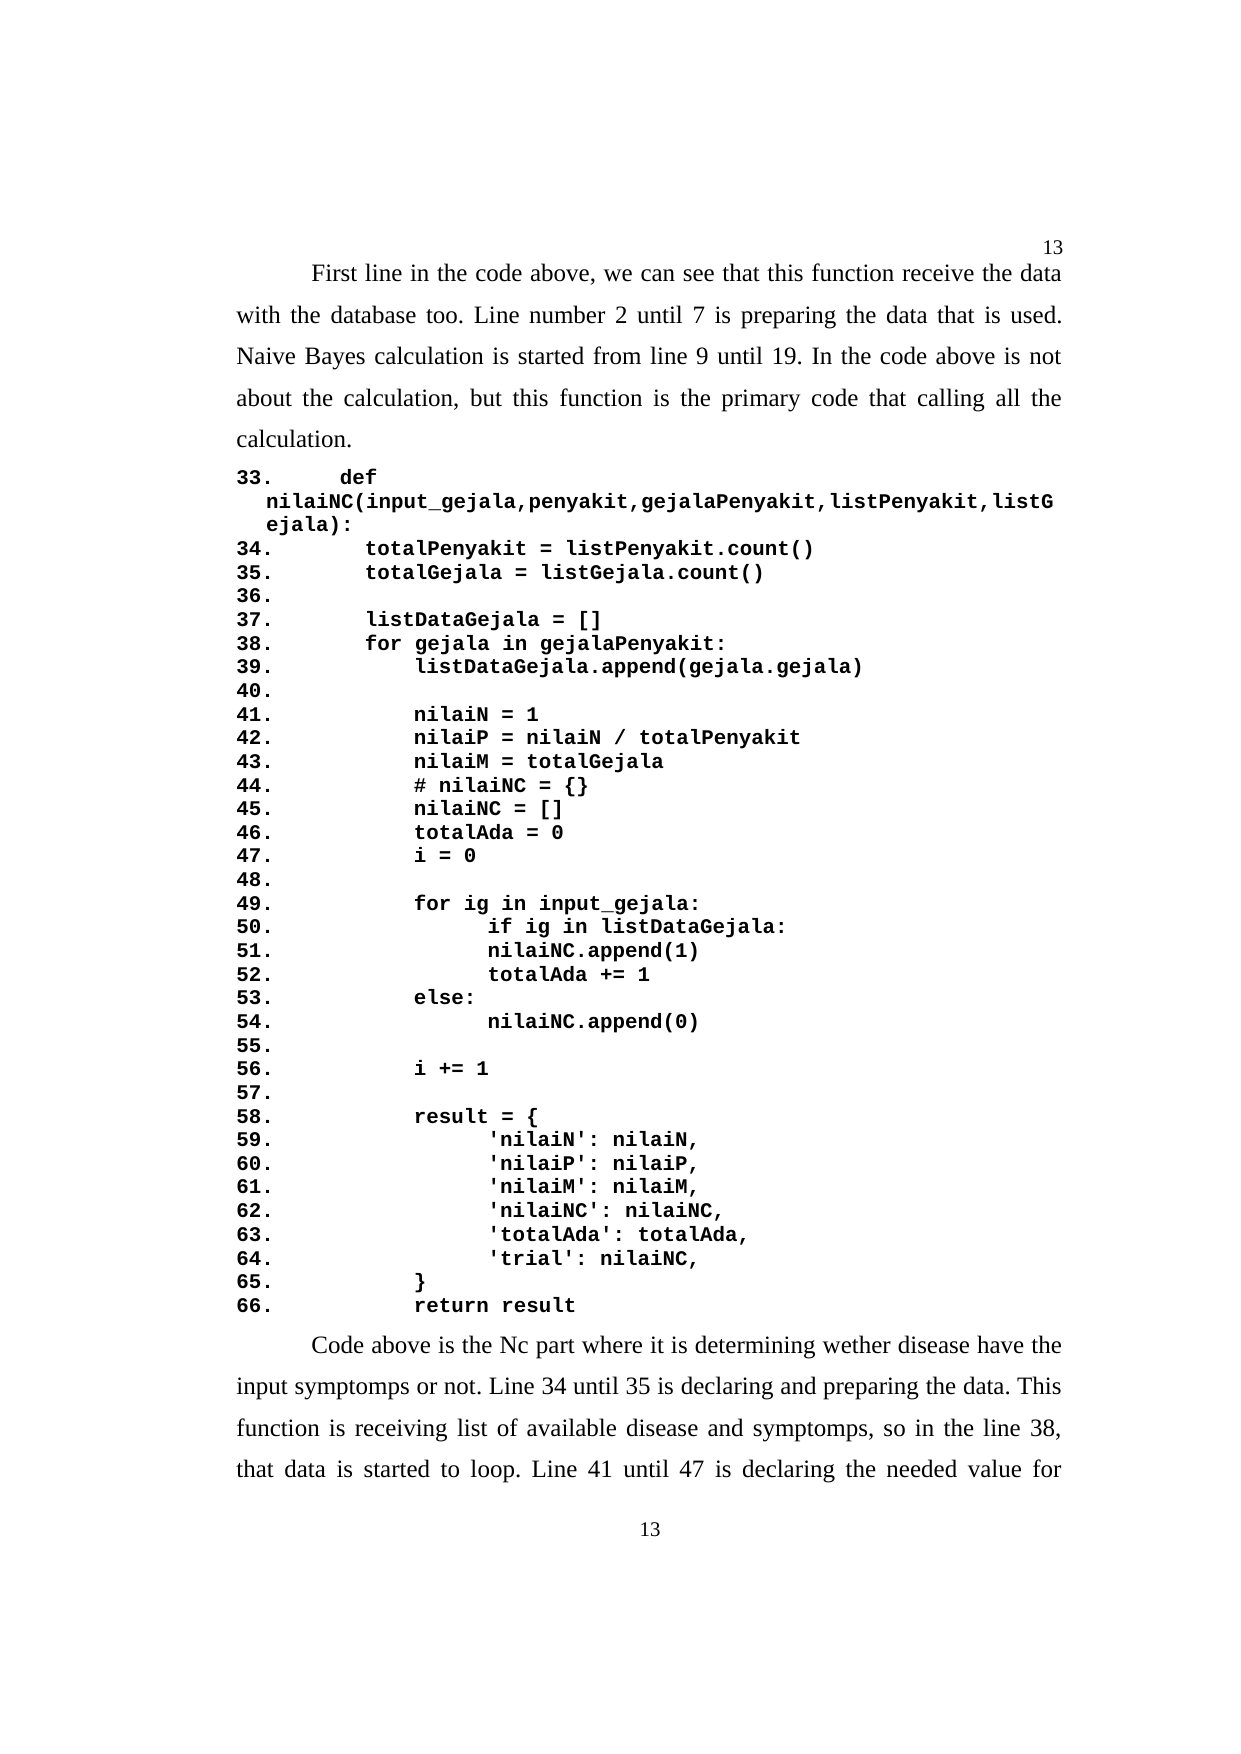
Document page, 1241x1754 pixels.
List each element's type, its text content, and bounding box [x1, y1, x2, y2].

list totalGejala = listGejala.count() [236, 562, 1063, 585]
list else: [236, 987, 1063, 1011]
list result = { [236, 1106, 1063, 1129]
text Code above is the Nc part where it is determining wether disease have the input symptomps or not. Line 34 until 35 is declaring and preparing the data. This function is receiving list of available disease and symptomps, so in the line 38, that data is started to loop. Line 41 until 47 is declaring the needed value for [236, 1331, 1063, 1483]
list def nilaiNC(input_gejala,penyakit,gejalaPenyakit,listPenyakit,listGejala): [236, 467, 1063, 538]
list nilaiNC.append(1) [236, 940, 1063, 964]
list nilaiM = totalGejala [236, 751, 1063, 774]
text First line in the code above, we can see that this function receive the data with the database too. Line number 2 until 7 is preparing the data that is used. Naive Bayes calculation is started from line 9 until 19. In the code above is not about the calculation, but this function is the primary code that calling all the calculation. [236, 259, 1063, 453]
list nilaiNC = [] [236, 798, 1063, 822]
list listDataGejala.append(gejala.gejala) [236, 656, 1063, 680]
list } [236, 1271, 1063, 1295]
list totalAda = 0 [236, 822, 1063, 846]
list for gejala in gejalaPenyakit: [236, 633, 1063, 656]
list 'trial': nilaiNC, [236, 1247, 1063, 1271]
list if ig in listDataGejala: [236, 916, 1063, 940]
list 'nilaiN': nilaiN, [236, 1129, 1063, 1153]
list 'nilaiM': nilaiM, [236, 1177, 1063, 1200]
list # nilaiNC = {} [236, 774, 1063, 798]
list 'totalAda': totalAda, [236, 1224, 1063, 1247]
list 'nilaiNC': nilaiNC, [236, 1200, 1063, 1224]
list totalPenyakit = listPenyakit.count() [236, 538, 1063, 562]
list listDataGejala = [] [236, 609, 1063, 633]
list return result [236, 1295, 1063, 1318]
list i = 0 [236, 846, 1063, 869]
list nilaiNC.append(0) [236, 1011, 1063, 1035]
list nilaiP = nilaiN / totalPenyakit [236, 727, 1063, 751]
list nilaiN = 1 [236, 704, 1063, 727]
list for ig in input_gejala: [236, 893, 1063, 916]
list i += 1 [236, 1058, 1063, 1082]
list totalAda += 1 [236, 964, 1063, 987]
list 'nilaiP': nilaiP, [236, 1153, 1063, 1177]
